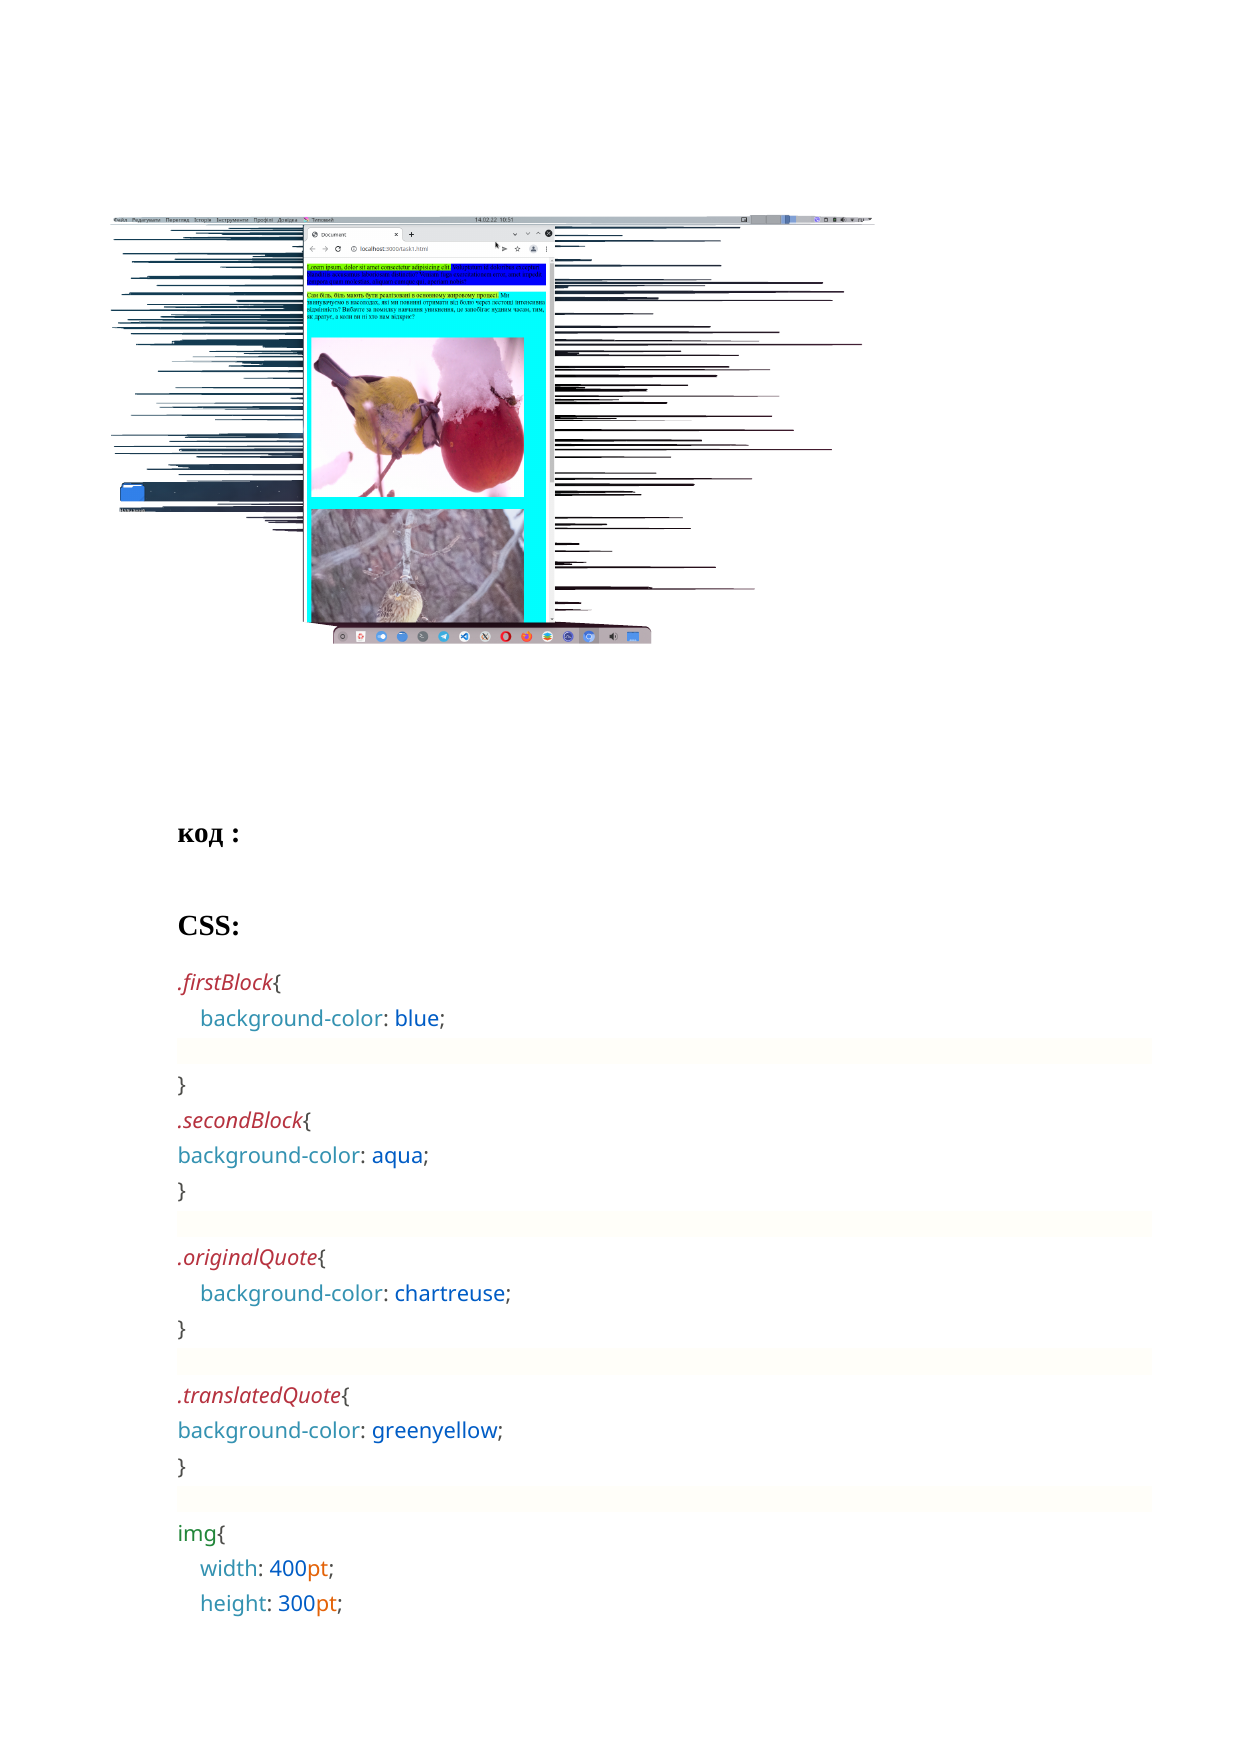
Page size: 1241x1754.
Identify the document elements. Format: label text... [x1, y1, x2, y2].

text .translatedQuote{ [177, 1380, 1152, 1410]
text width: 400pt; [177, 1553, 1152, 1583]
text } [177, 1451, 1152, 1481]
text код : [177, 815, 1152, 848]
text img{ [177, 1517, 1152, 1547]
text background-color: greenyellow; [177, 1415, 1152, 1445]
text .firstBlock{ [177, 967, 1152, 997]
text .originalQuote{ [177, 1242, 1152, 1272]
text height: 300pt; [177, 1588, 1152, 1618]
text } [177, 1313, 1152, 1343]
text } [177, 1176, 1152, 1205]
text .secondBlock{ [177, 1105, 1152, 1134]
text background-color: blue; [177, 1002, 1152, 1032]
text } [177, 1069, 1152, 1099]
text CSS: [177, 908, 1152, 941]
text background-color: aqua; [177, 1140, 1152, 1170]
text background-color: chartreuse; [177, 1278, 1152, 1307]
